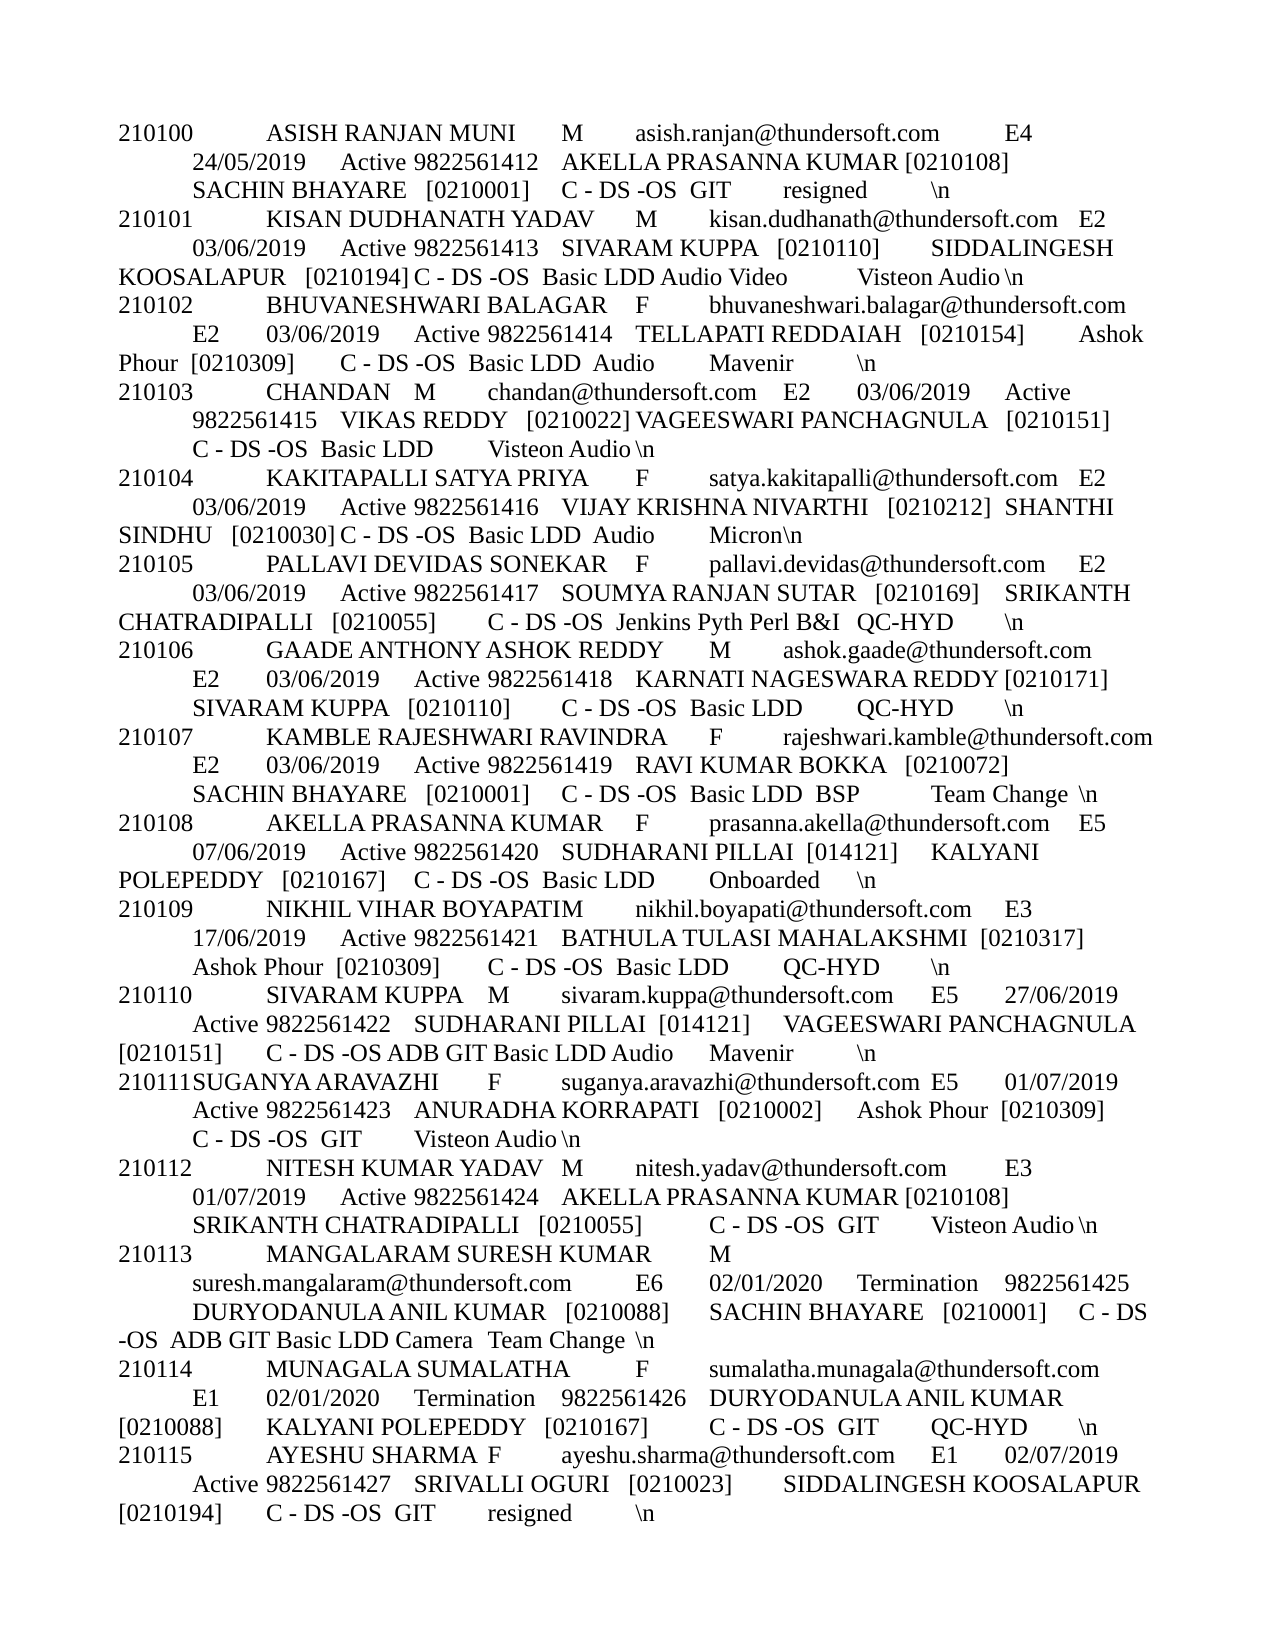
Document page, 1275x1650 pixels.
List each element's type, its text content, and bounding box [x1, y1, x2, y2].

text 210107 KAMBLE RAJESHWARI RAVINDRA F rajeshwari.kamble@thundersoft.com E2 03/06/2019 Active 9822561419 RAVI KUMAR BOKKA [0210072] SACHIN BHAYARE [0210001] C - DS -OS Basic LDD BSP Team Change \n [118, 722, 1157, 808]
text 210112 NITESH KUMAR YADAV M nitesh.yadav@thundersoft.com E3 01/07/2019 Active 9822561424 AKELLA PRASANNA KUMAR [0210108] SRIKANTH CHATRADIPALLI [0210055] C - DS -OS GIT Visteon Audio \n [118, 1153, 1157, 1239]
text 210100 ASISH RANJAN MUNI M asish.ranjan@thundersoft.com E4 24/05/2019 Active 9822561412 AKELLA PRASANNA KUMAR [0210108] SACHIN BHAYARE [0210001] C - DS -OS GIT resigned \n [118, 118, 1157, 204]
text 210114 MUNAGALA SUMALATHA F sumalatha.munagala@thundersoft.com E1 02/01/2020 Termination 9822561426 DURYODANULA ANIL KUMAR [0210088] KALYANI POLEPEDDY [0210167] C - DS -OS GIT QC-HYD \n [118, 1354, 1157, 1441]
text 210103 CHANDAN M chandan@thundersoft.com E2 03/06/2019 Active 9822561415 VIKAS REDDY [0210022] VAGEESWARI PANCHAGNULA [0210151] C - DS -OS Basic LDD Visteon Audio \n [118, 377, 1157, 463]
text 210102 BHUVANESHWARI BALAGAR F bhuvaneshwari.balagar@thundersoft.com E2 03/06/2019 Active 9822561414 TELLAPATI REDDAIAH [0210154] Ashok Phour [0210309] C - DS -OS Basic LDD Audio Mavenir \n [118, 291, 1157, 377]
text 210115 AYESHU SHARMA F ayeshu.sharma@thundersoft.com E1 02/07/2019 Active 9822561427 SRIVALLI OGURI [0210023] SIDDALINGESH KOOSALAPUR [0210194] C - DS -OS GIT resigned \n [118, 1441, 1157, 1527]
text 210108 AKELLA PRASANNA KUMAR F prasanna.akella@thundersoft.com E5 07/06/2019 Active 9822561420 SUDHARANI PILLAI [014121] KALYANI POLEPEDDY [0210167] C - DS -OS Basic LDD Onboarded \n [118, 808, 1157, 894]
text 210106 GAADE ANTHONY ASHOK REDDY M ashok.gaade@thundersoft.com E2 03/06/2019 Active 9822561418 KARNATI NAGESWARA REDDY [0210171] SIVARAM KUPPA [0210110] C - DS -OS Basic LDD QC-HYD \n [118, 636, 1157, 722]
text 210109 NIKHIL VIHAR BOYAPATI M nikhil.boyapati@thundersoft.com E3 17/06/2019 Active 9822561421 BATHULA TULASI MAHALAKSHMI [0210317] Ashok Phour [0210309] C - DS -OS Basic LDD QC-HYD \n [118, 894, 1157, 981]
text 210105 PALLAVI DEVIDAS SONEKAR F pallavi.devidas@thundersoft.com E2 03/06/2019 Active 9822561417 SOUMYA RANJAN SUTAR [0210169] SRIKANTH CHATRADIPALLI [0210055] C - DS -OS Jenkins Pyth Perl B&I QC-HYD \n [118, 549, 1157, 636]
text 210111 SUGANYA ARAVAZHI F suganya.aravazhi@thundersoft.com E5 01/07/2019 Active 9822561423 ANURADHA KORRAPATI [0210002] Ashok Phour [0210309] C - DS -OS GIT Visteon Audio \n [118, 1067, 1157, 1153]
text 210110 SIVARAM KUPPA M sivaram.kuppa@thundersoft.com E5 27/06/2019 Active 9822561422 SUDHARANI PILLAI [014121] VAGEESWARI PANCHAGNULA [0210151] C - DS -OS ADB GIT Basic LDD Audio Mavenir \n [118, 981, 1157, 1067]
text 210101 KISAN DUDHANATH YADAV M kisan.dudhanath@thundersoft.com E2 03/06/2019 Active 9822561413 SIVARAM KUPPA [0210110] SIDDALINGESH KOOSALAPUR [0210194] C - DS -OS Basic LDD Audio Video Visteon Audio \n [118, 204, 1157, 291]
text 210104 KAKITAPALLI SATYA PRIYA F satya.kakitapalli@thundersoft.com E2 03/06/2019 Active 9822561416 VIJAY KRISHNA NIVARTHI [0210212] SHANTHI SINDHU [0210030] C - DS -OS Basic LDD Audio Micron \n [118, 463, 1157, 549]
text 210113 MANGALARAM SURESH KUMAR M suresh.mangalaram@thundersoft.com E6 02/01/2020 Termination 9822561425 DURYODANULA ANIL KUMAR [0210088] SACHIN BHAYARE [0210001] C - DS -OS ADB GIT Basic LDD Camera Team Change \n [118, 1239, 1157, 1354]
